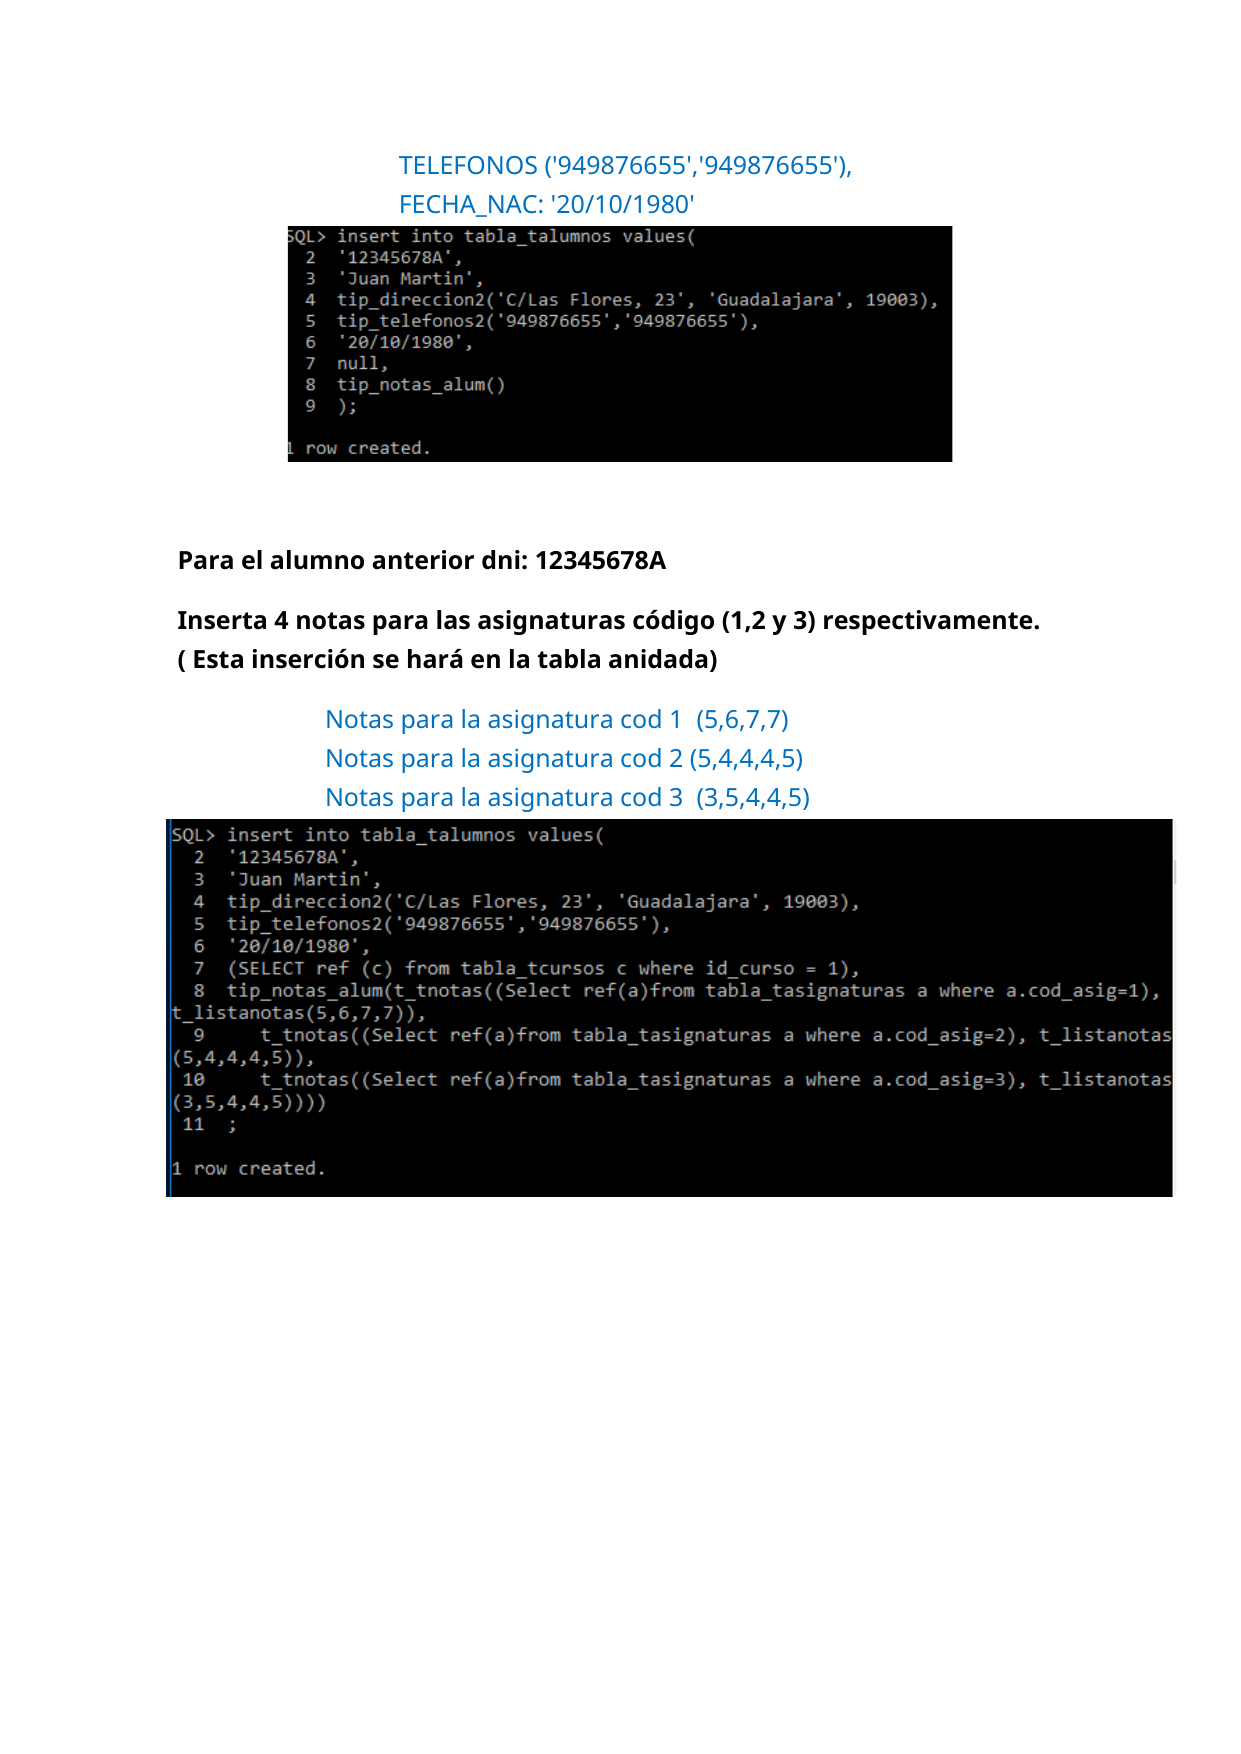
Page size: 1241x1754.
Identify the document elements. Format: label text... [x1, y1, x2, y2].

text TELEFONOS ('949876655','949876655'), [398, 148, 1063, 182]
text Notas para la asignatura cod 1 (5,6,7,7) [325, 702, 1063, 736]
text Notas para la asignatura cod 3 (3,5,4,4,5) [325, 780, 1063, 814]
text Para el alumno anterior dni: 12345678A [177, 542, 1063, 577]
text FECHA_NAC: '20/10/1980' [398, 187, 1063, 221]
text Inserta 4 notas para las asignaturas código (1,2 y 3) respectivamente. ( Esta inserción se hará en la tabla anidada) [177, 602, 1063, 676]
picture [166, 819, 1177, 1197]
text Notas para la asignatura cod 2 (5,4,4,4,5) [325, 741, 1063, 775]
picture [287, 226, 953, 462]
